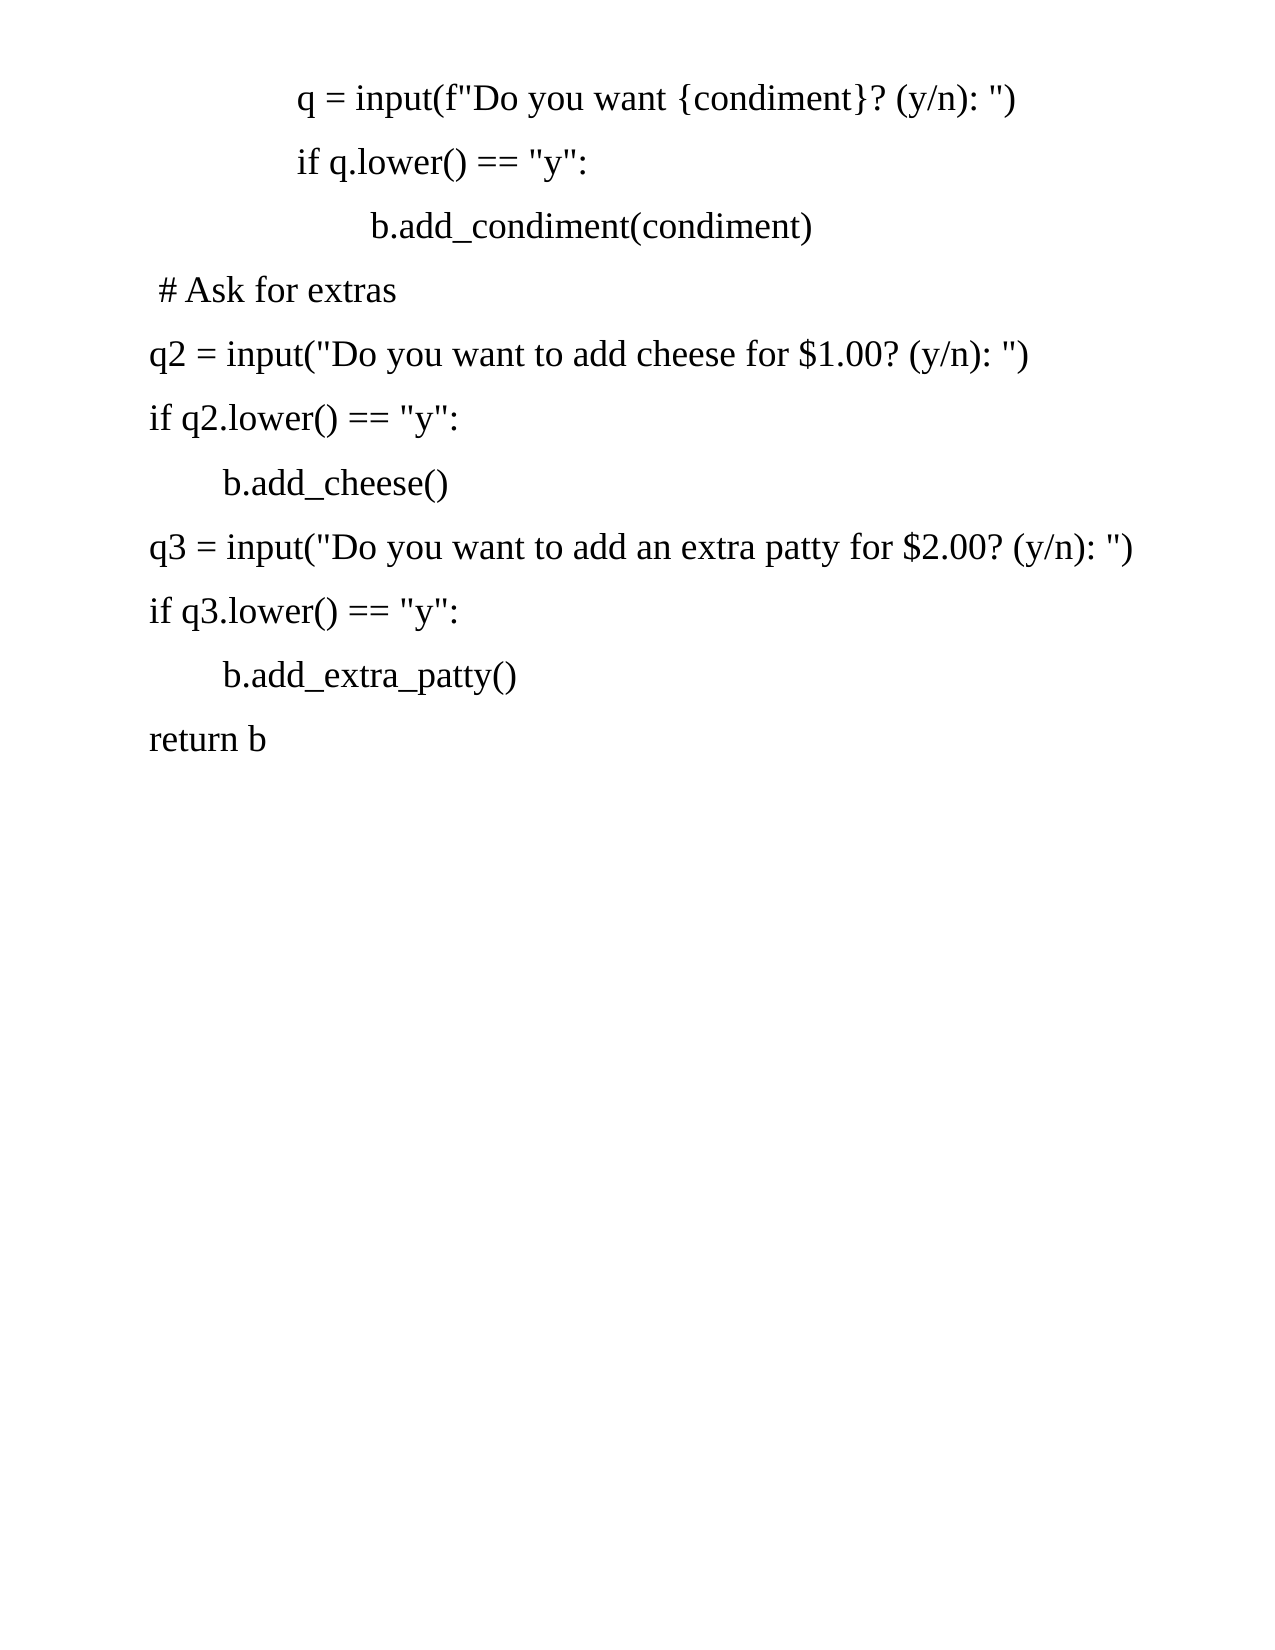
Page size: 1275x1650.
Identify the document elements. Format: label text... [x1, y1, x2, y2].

text return b [75, 717, 1200, 760]
text if q.lower() == "y": [75, 139, 1200, 182]
text q = input(f"Do you want {condiment}? (y/n): ") [75, 75, 1200, 118]
text # Ask for extras [75, 267, 1200, 311]
text if q2.lower() == "y": [75, 396, 1200, 439]
text b.add_condiment(condiment) [75, 203, 1200, 246]
text b.add_cheese() [75, 460, 1200, 503]
text q2 = input("Do you want to add cheese for $1.00? (y/n): ") [75, 332, 1200, 375]
text b.add_extra_patty() [75, 652, 1200, 696]
text q3 = input("Do you want to add an extra patty for $2.00? (y/n): ") [75, 524, 1200, 567]
text if q3.lower() == "y": [75, 588, 1200, 631]
